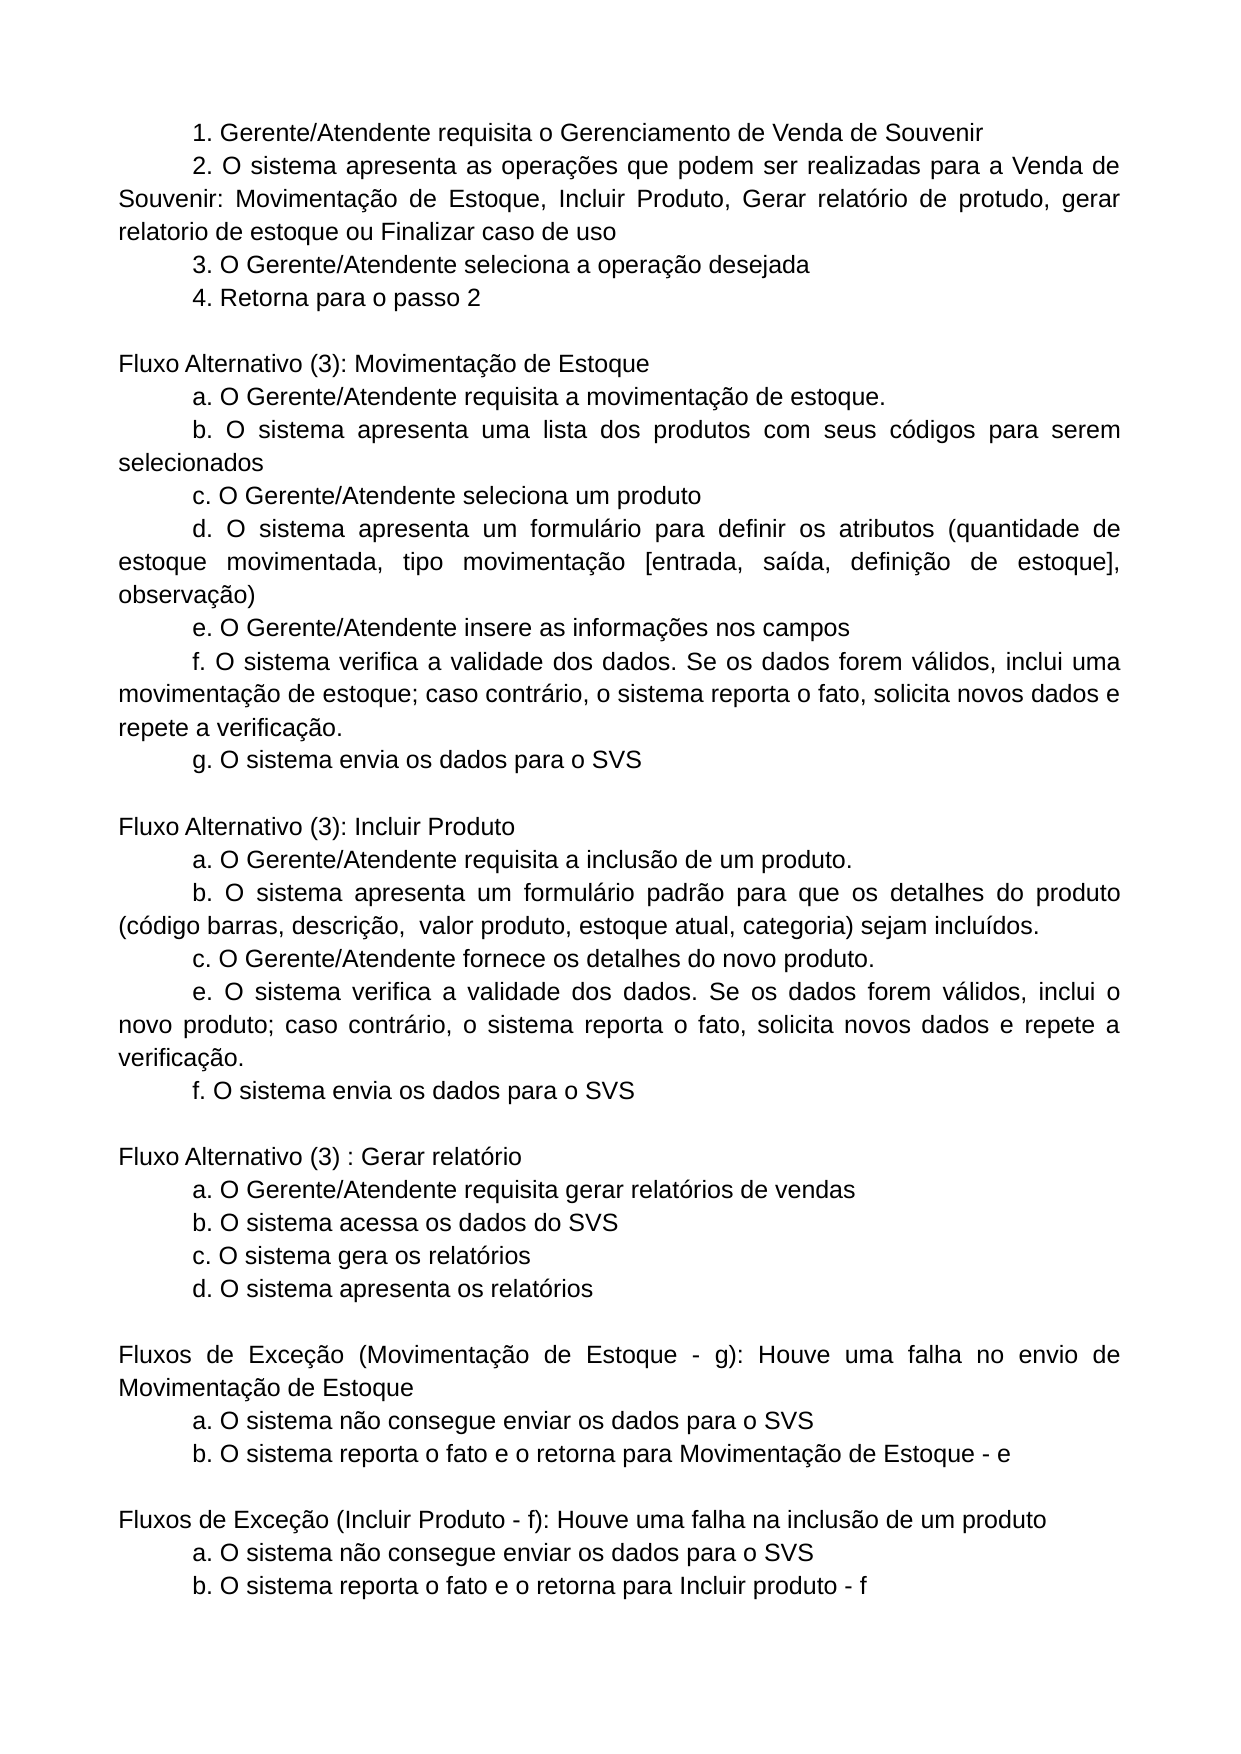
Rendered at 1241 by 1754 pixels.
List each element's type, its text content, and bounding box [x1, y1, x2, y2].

text f. O sistema envia os dados para o SVS [118, 1076, 1122, 1104]
text c. O Gerente/Atendente fornece os detalhes do novo produto. [118, 944, 1122, 972]
text a. O sistema não consegue enviar os dados para o SVS [118, 1538, 1122, 1567]
text d. O sistema apresenta os relatórios [118, 1274, 1122, 1303]
text f. O sistema verifica a validade dos dados. Se os dados forem válidos, inclui uma movimentação de estoque; caso contrário, o sistema reporta o fato, solicita novos dados e repete a verificação. [118, 646, 1122, 741]
text b. O sistema acessa os dados do SVS [118, 1208, 1122, 1237]
text Fluxo Alternativo (3) : Gerar relatório [118, 1142, 1122, 1171]
text c. O Gerente/Atendente seleciona um produto [118, 481, 1122, 510]
text Fluxos de Exceção (Movimentação de Estoque - g): Houve uma falha no envio de Movimentação de Estoque [118, 1340, 1122, 1402]
text e. O Gerente/Atendente insere as informações nos campos [118, 613, 1122, 642]
text g. O sistema envia os dados para o SVS [118, 746, 1122, 774]
text d. O sistema apresenta um formulário para definir os atributos (quantidade de estoque movimentada, tipo movimentação [entrada, saída, definição de estoque], observação) [118, 514, 1122, 609]
text a. O sistema não consegue enviar os dados para o SVS [118, 1406, 1122, 1435]
text a. O Gerente/Atendente requisita a inclusão de um produto. [118, 844, 1122, 873]
text Fluxos de Exceção (Incluir Produto - f): Houve uma falha na inclusão de um produto [118, 1505, 1122, 1534]
text 4. Retorna para o passo 2 [118, 283, 1122, 312]
text b. O sistema apresenta uma lista dos produtos com seus códigos para serem selecionados [118, 415, 1122, 477]
text c. O sistema gera os relatórios [118, 1241, 1122, 1269]
text b. O sistema reporta o fato e o retorna para Movimentação de Estoque - e [118, 1439, 1122, 1468]
text e. O sistema verifica a validade dos dados. Se os dados forem válidos, inclui o novo produto; caso contrário, o sistema reporta o fato, solicita novos dados e repete a verificação. [118, 977, 1122, 1071]
text Fluxo Alternativo (3): Movimentação de Estoque [118, 349, 1122, 378]
text b. O sistema reporta o fato e o retorna para Incluir produto - f [118, 1571, 1122, 1600]
text 2. O sistema apresenta as operações que podem ser realizadas para a Venda de Souvenir: Movimentação de Estoque, Incluir Produto, Gerar relatório de protudo, gerar relatorio de estoque ou Finalizar caso de uso [118, 151, 1122, 246]
text 3. O Gerente/Atendente seleciona a operação desejada [118, 250, 1122, 279]
text Fluxo Alternativo (3): Incluir Produto [118, 812, 1122, 840]
text a. O Gerente/Atendente requisita gerar relatórios de vendas [118, 1175, 1122, 1203]
text 1. Gerente/Atendente requisita o Gerenciamento de Venda de Souvenir [118, 118, 1122, 147]
text b. O sistema apresenta um formulário padrão para que os detalhes do produto (código barras, descrição, valor produto, estoque atual, categoria) sejam incluídos. [118, 878, 1122, 939]
text a. O Gerente/Atendente requisita a movimentação de estoque. [118, 382, 1122, 411]
